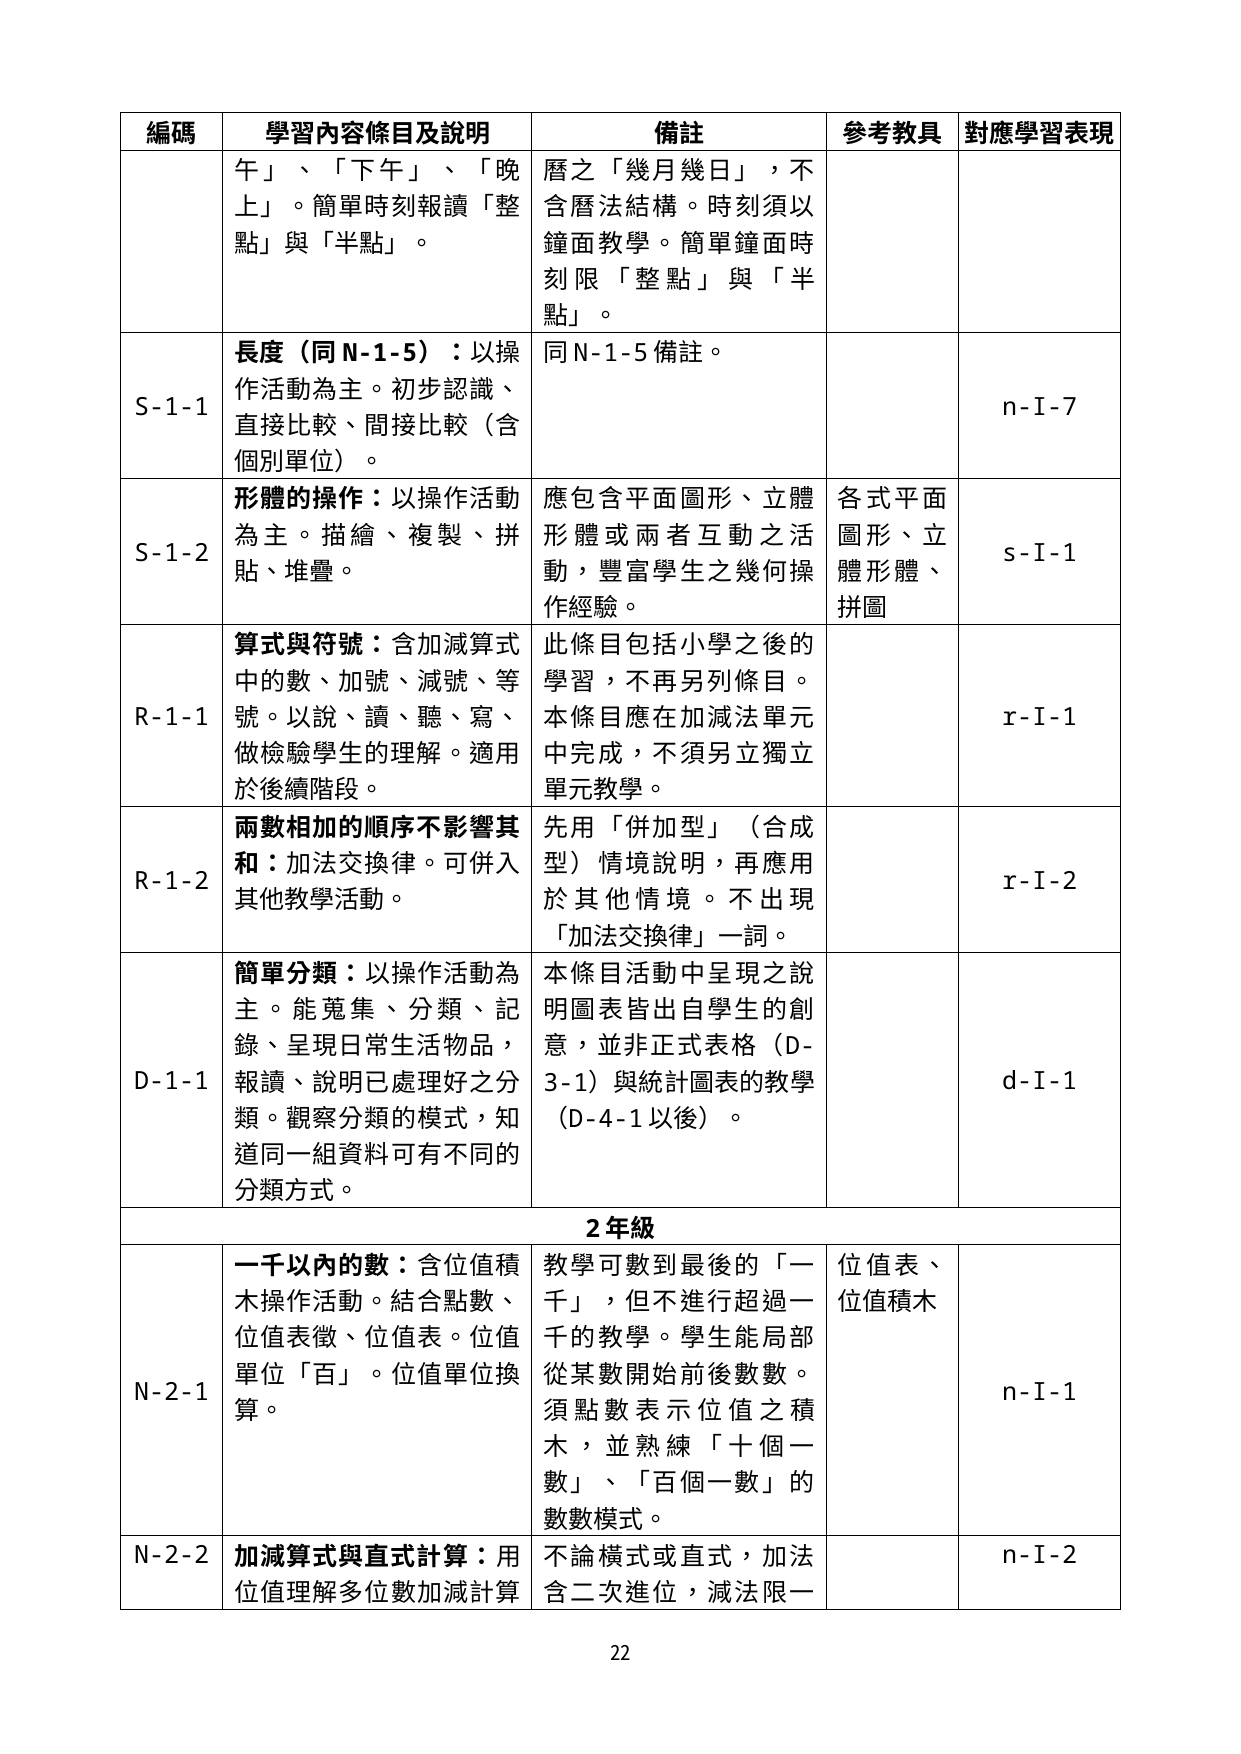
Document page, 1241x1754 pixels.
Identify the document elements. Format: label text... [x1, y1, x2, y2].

table_cell R-1-1 [121, 625, 222, 806]
table_cell n-I-1 [959, 1245, 1120, 1535]
table_cell 此條目包括小學之後的學習，不再另列條目。本條目應在加減法單元中完成，不須另立獨立單元教學。 [532, 625, 826, 806]
table_cell 位值表、位值積木 [827, 1245, 958, 1535]
table_cell r-I-2 [959, 807, 1120, 952]
table_cell 先用「併加型」（合成型）情境說明，再應用於其他情境。不出現「加法交換律」一詞。 [532, 807, 826, 952]
table_cell 不論橫式或直式，加法含二次進位，減法限一 [532, 1536, 826, 1609]
table_cell [827, 625, 958, 806]
table_cell 形體的操作：以操作活動為主。描繪、複製、拼貼、堆疊。 [223, 479, 531, 624]
table_cell 本條目活動中呈現之說明圖表皆出自學生的創意，並非正式表格（D-3-1）與統計圖表的教學（D-4-1以後）。 [532, 953, 826, 1207]
table_cell N-2-2 [121, 1536, 222, 1609]
table_cell r-I-1 [959, 625, 1120, 806]
table_cell n-I-7 [959, 333, 1120, 478]
table_cell 各式平面圖形、立體形體、拼圖 [827, 479, 958, 624]
table_cell 教學可數到最後的「一千」，但不進行超過一千的教學。學生能局部從某數開始前後數數。須點數表示位值之積木，並熟練「十個一數」、「百個一數」的數數模式。 [532, 1245, 826, 1535]
table_cell 應包含平面圖形、立體形體或兩者互動之活動，豐富學生之幾何操作經驗。 [532, 479, 826, 624]
table_cell d-I-1 [959, 953, 1120, 1207]
table_cell 兩數相加的順序不影響其和：加法交換律。可併入其他教學活動。 [223, 807, 531, 952]
table_cell [827, 1536, 958, 1609]
table_cell 算式與符號：含加減算式中的數、加號、減號、等號。以說、讀、聽、寫、做檢驗學生的理解。適用於後續階段。 [223, 625, 531, 806]
table_header 編碼 [121, 113, 222, 149]
table_header 參考教具 [827, 113, 958, 149]
table_cell [827, 151, 958, 332]
table_cell 一千以內的數：含位值積木操作活動。結合點數、位值表徵、位值表。位值單位「百」。位值單位換算。 [223, 1245, 531, 1535]
table_cell 2年級 [121, 1208, 1120, 1244]
table_header 備註 [532, 113, 826, 149]
table_cell R-1-2 [121, 807, 222, 952]
table_cell S-1-2 [121, 479, 222, 624]
table_cell N-2-1 [121, 1245, 222, 1535]
table_cell [959, 151, 1120, 332]
table_cell [827, 807, 958, 952]
table_cell 長度（同N-1-5）：以操作活動為主。初步認識、直接比較、間接比較（含個別單位）。 [223, 333, 531, 478]
table_cell 簡單分類：以操作活動為主。能蒐集、分類、記錄、呈現日常生活物品，報讀、說明已處理好之分類。觀察分類的模式，知道同一組資料可有不同的分類方式。 [223, 953, 531, 1207]
table_cell S-1-1 [121, 333, 222, 478]
table_header 學習內容條目及說明 [223, 113, 531, 149]
table_cell D-1-1 [121, 953, 222, 1207]
table_cell 同N-1-5備註。 [532, 333, 826, 478]
table_cell [121, 151, 222, 332]
table_cell [827, 333, 958, 478]
table_cell 加減算式與直式計算：用位值理解多位數加減計算 [223, 1536, 531, 1609]
table_cell [827, 953, 958, 1207]
table_cell 午」、「下午」、「晚上」。簡單時刻報讀「整點」與「半點」。 [223, 151, 531, 332]
table_header 對應學習表現 [959, 113, 1120, 149]
table_cell s-I-1 [959, 479, 1120, 624]
table_cell n-I-2 [959, 1536, 1120, 1609]
table_cell 曆之「幾月幾日」，不含曆法結構。時刻須以鐘面教學。簡單鐘面時刻限「整點」與「半點」。 [532, 151, 826, 332]
